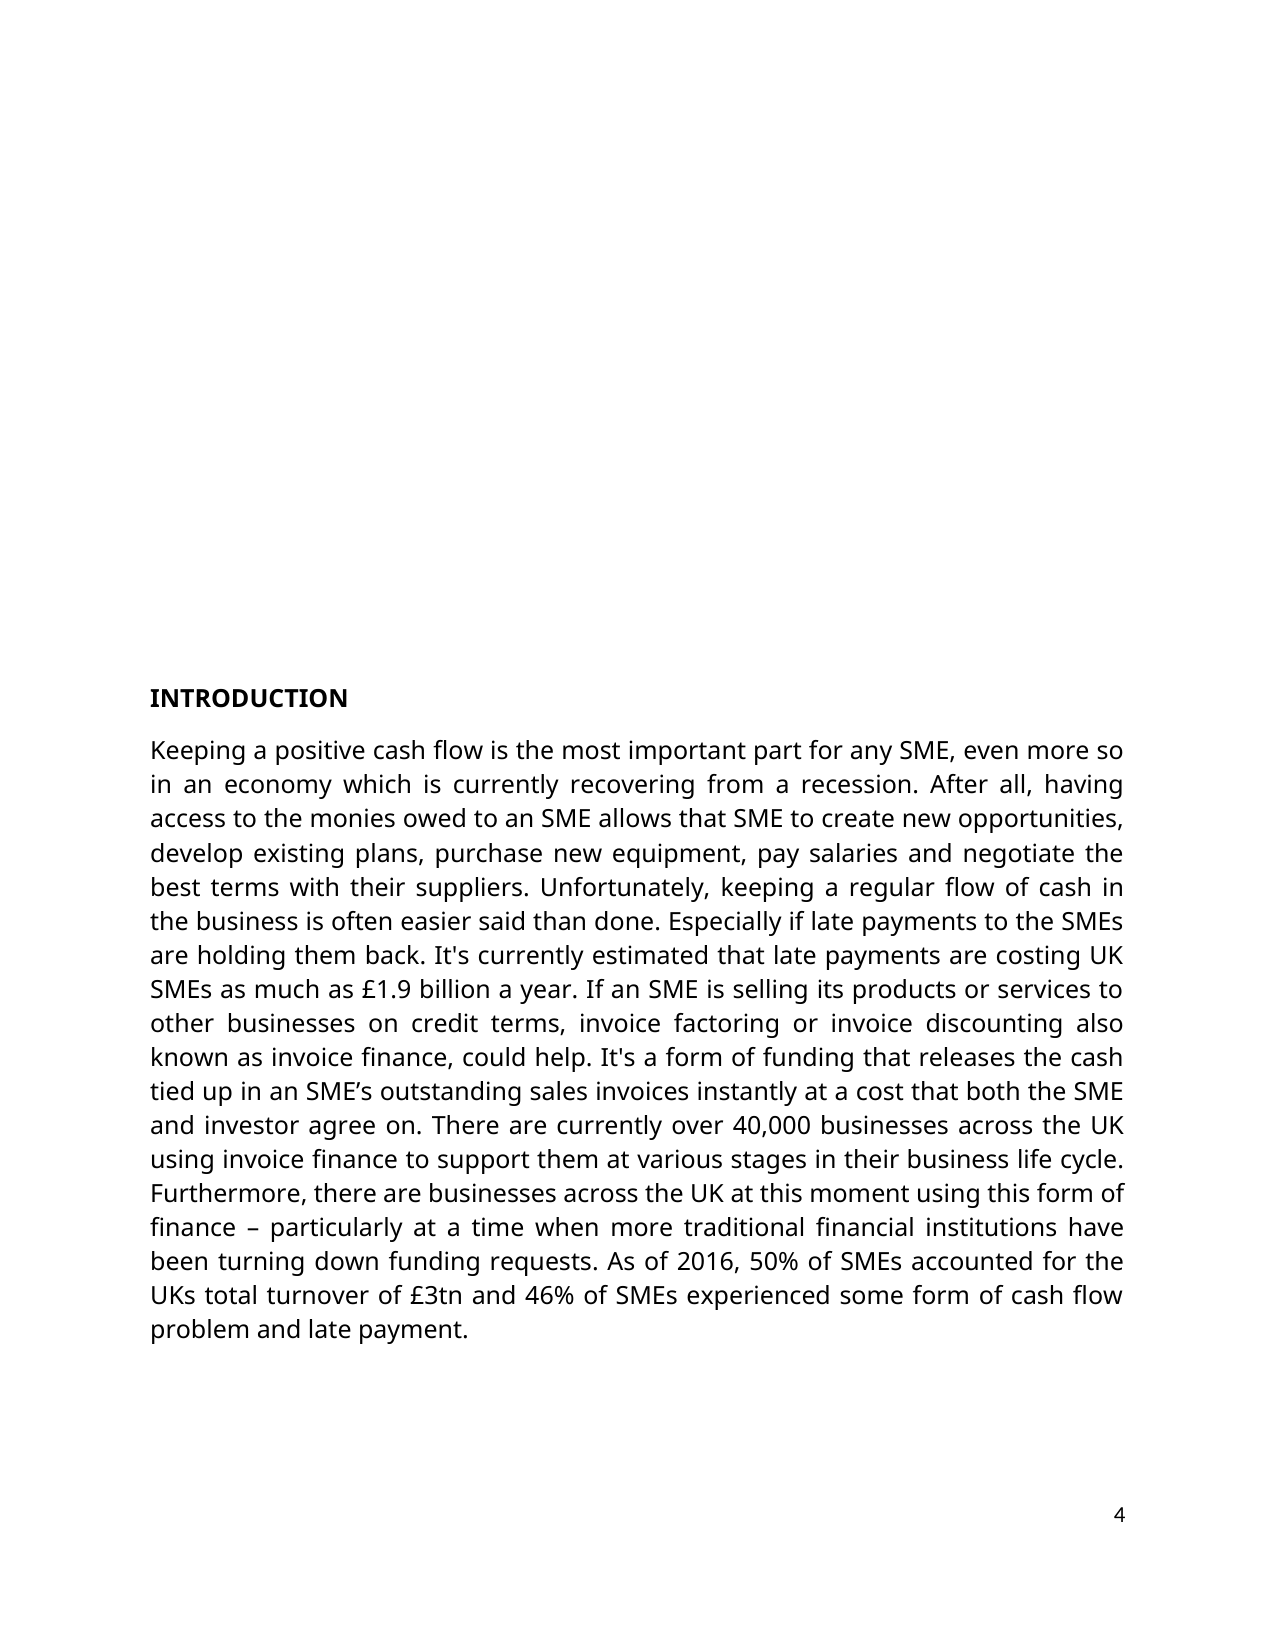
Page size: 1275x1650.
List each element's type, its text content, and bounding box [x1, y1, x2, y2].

text Keeping a positive cash flow is the most important part for any SME, even more so in an economy which is currently recovering from a recession. After all, having access to the monies owed to an SME allows that SME to create new opportunities, develop existing plans, purchase new equipment, pay salaries and negotiate the best terms with their suppliers. Unfortunately, keeping a regular flow of cash in the business is often easier said than done. Especially if late payments to the SMEs are holding them back. It's currently estimated that late payments are costing UK SMEs as much as £1.9 billion a year. If an SME is selling its products or services to other businesses on credit terms, invoice factoring or invoice discounting also known as invoice finance, could help. It's a form of funding that releases the cash tied up in an SME’s outstanding sales invoices instantly at a cost that both the SME and investor agree on. There are currently over 40,000 businesses across the UK using invoice finance to support them at various stages in their business life cycle. Furthermore, there are businesses across the UK at this moment using this form of finance – particularly at a time when more traditional financial institutions have been turning down funding requests. As of 2016, 50% of SMEs accounted for the UKs total turnover of £3tn and 46% of SMEs experienced some form of cash flow problem and late payment. [150, 733, 1125, 1346]
subtitle INTRODUCTION [150, 681, 1125, 715]
